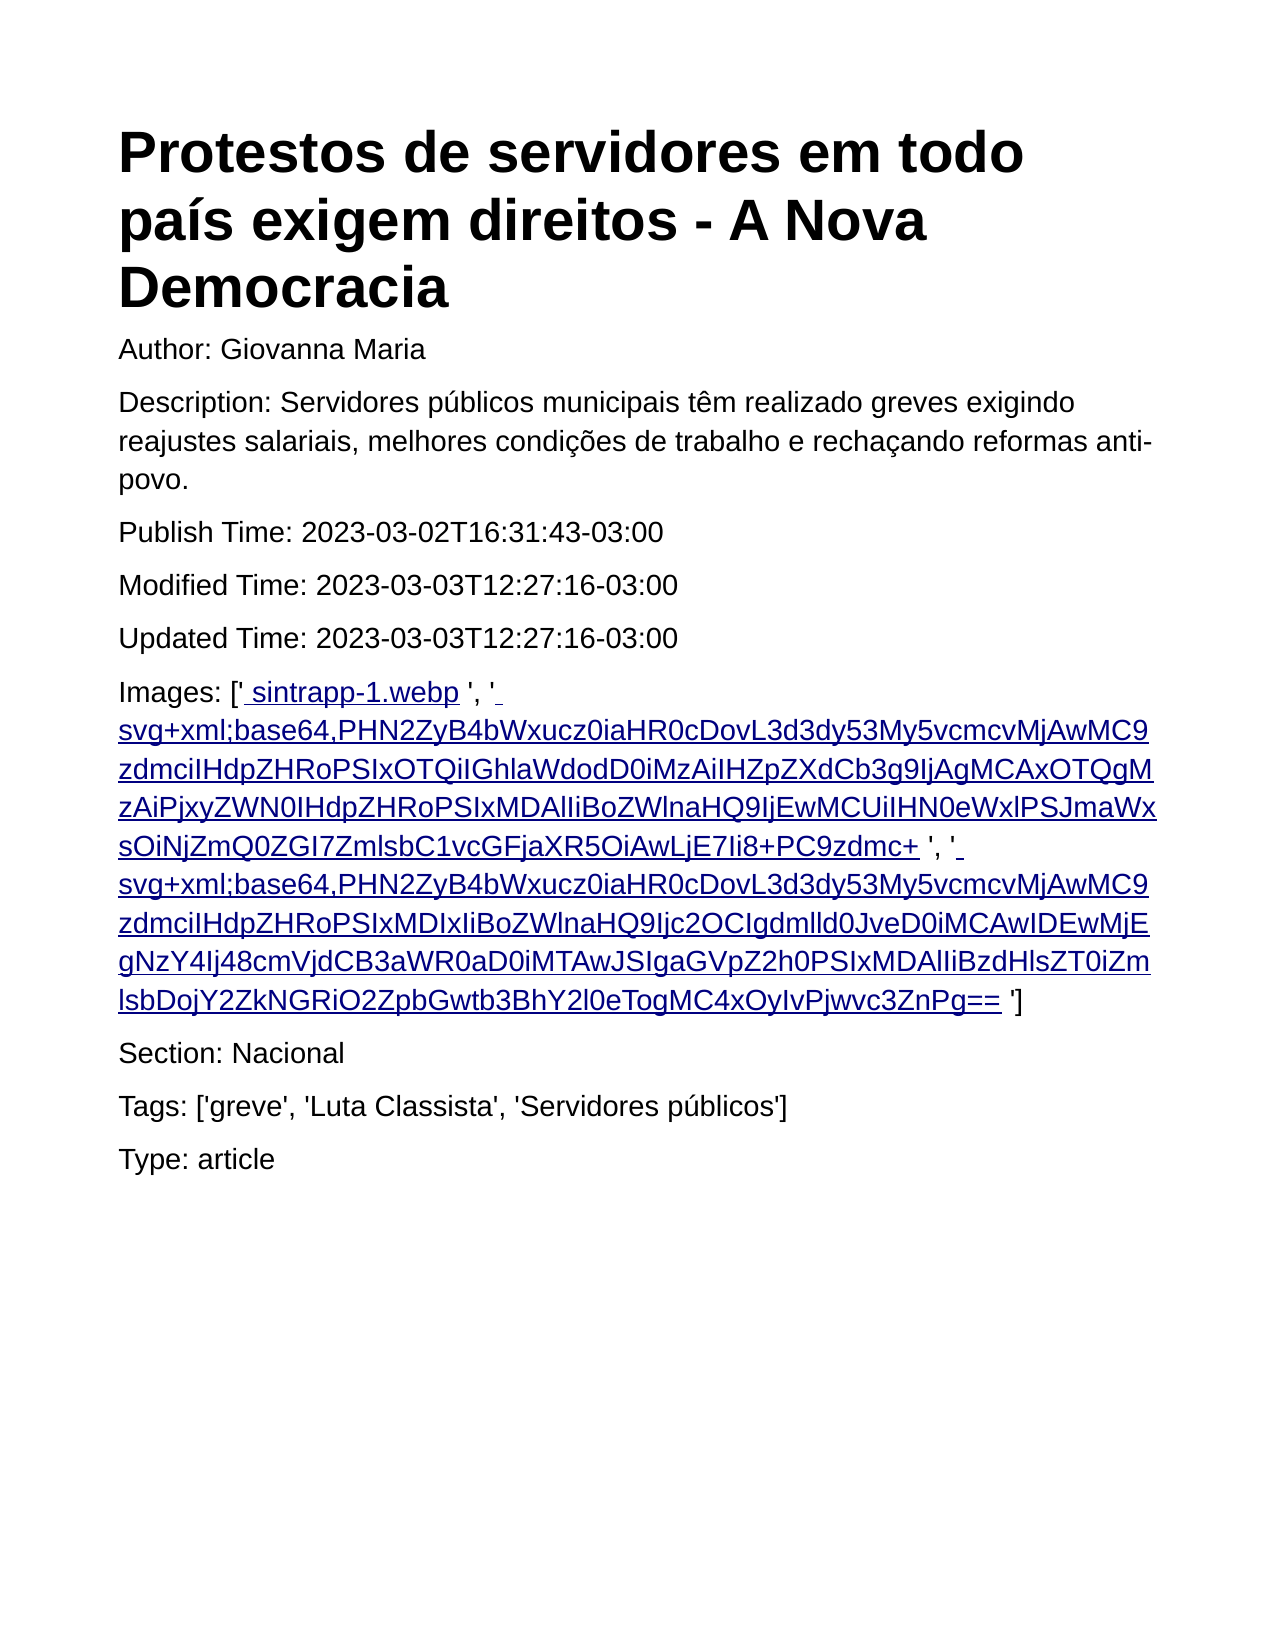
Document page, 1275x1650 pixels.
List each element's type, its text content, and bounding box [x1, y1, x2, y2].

text Author: Giovanna Maria [118, 332, 1157, 365]
text Description: Servidores públicos municipais têm realizado greves exigindo reajustes salariais, melhores condições de trabalho e rechaçando reformas anti-povo. [118, 385, 1157, 496]
text Images: [' sintrapp-1.webp ', ' svg+xml;base64,PHN2ZyB4bWxucz0iaHR0cDovL3d3dy53My5vcmcvMjAwMC9zdmciIHdpZHRoPSIxOTQiIGhlaWdodD0iMzAiIHZpZXdCb3g9IjAgMCAxOTQgMzAiPjxyZWN0IHdpZHRoPSIxMDAlIiBoZWlnaHQ9IjEwMCUiIHN0eWxlPSJmaWx [118, 674, 1157, 819]
text sOiNjZmQ0ZGI7ZmlsbC1vcGFjaXR5OiAwLjE7Ii8+PC9zdmc+ ', ' svg+xml;base64,PHN2ZyB4bWxucz0iaHR0cDovL3d3dy53My5vcmcvMjAwMC9zdmciIHdpZHRoPSIxMDIxIiBoZWlnaHQ9Ijc2OCIgdmlld0JveD0iMCAwIDEwMjEgNzY4Ij48cmVjdCB3aWR0aD0iMTAwJSIgaGVpZ2h0PSIxMDAlIiBzdHlsZT0iZmlsbDojY2ZkNGRiO2ZpbGwtb3BhY2l0eTogMC4xOyIvPjwvc3ZnPg== '] [118, 821, 1157, 1016]
text Updated Time: 2023-03-03T12:27:16-03:00 [118, 621, 1157, 655]
text Publish Time: 2023-03-02T16:31:43-03:00 [118, 515, 1157, 549]
text Section: Nacional [118, 1036, 1157, 1069]
subtitle Protestos de servidores em todo país exigem direitos - A Nova Democracia [118, 118, 1157, 319]
text Type: article [118, 1142, 1157, 1176]
text Modified Time: 2023-03-03T12:27:16-03:00 [118, 568, 1157, 602]
text Tags: ['greve', 'Luta Classista', 'Servidores públicos'] [118, 1089, 1157, 1123]
